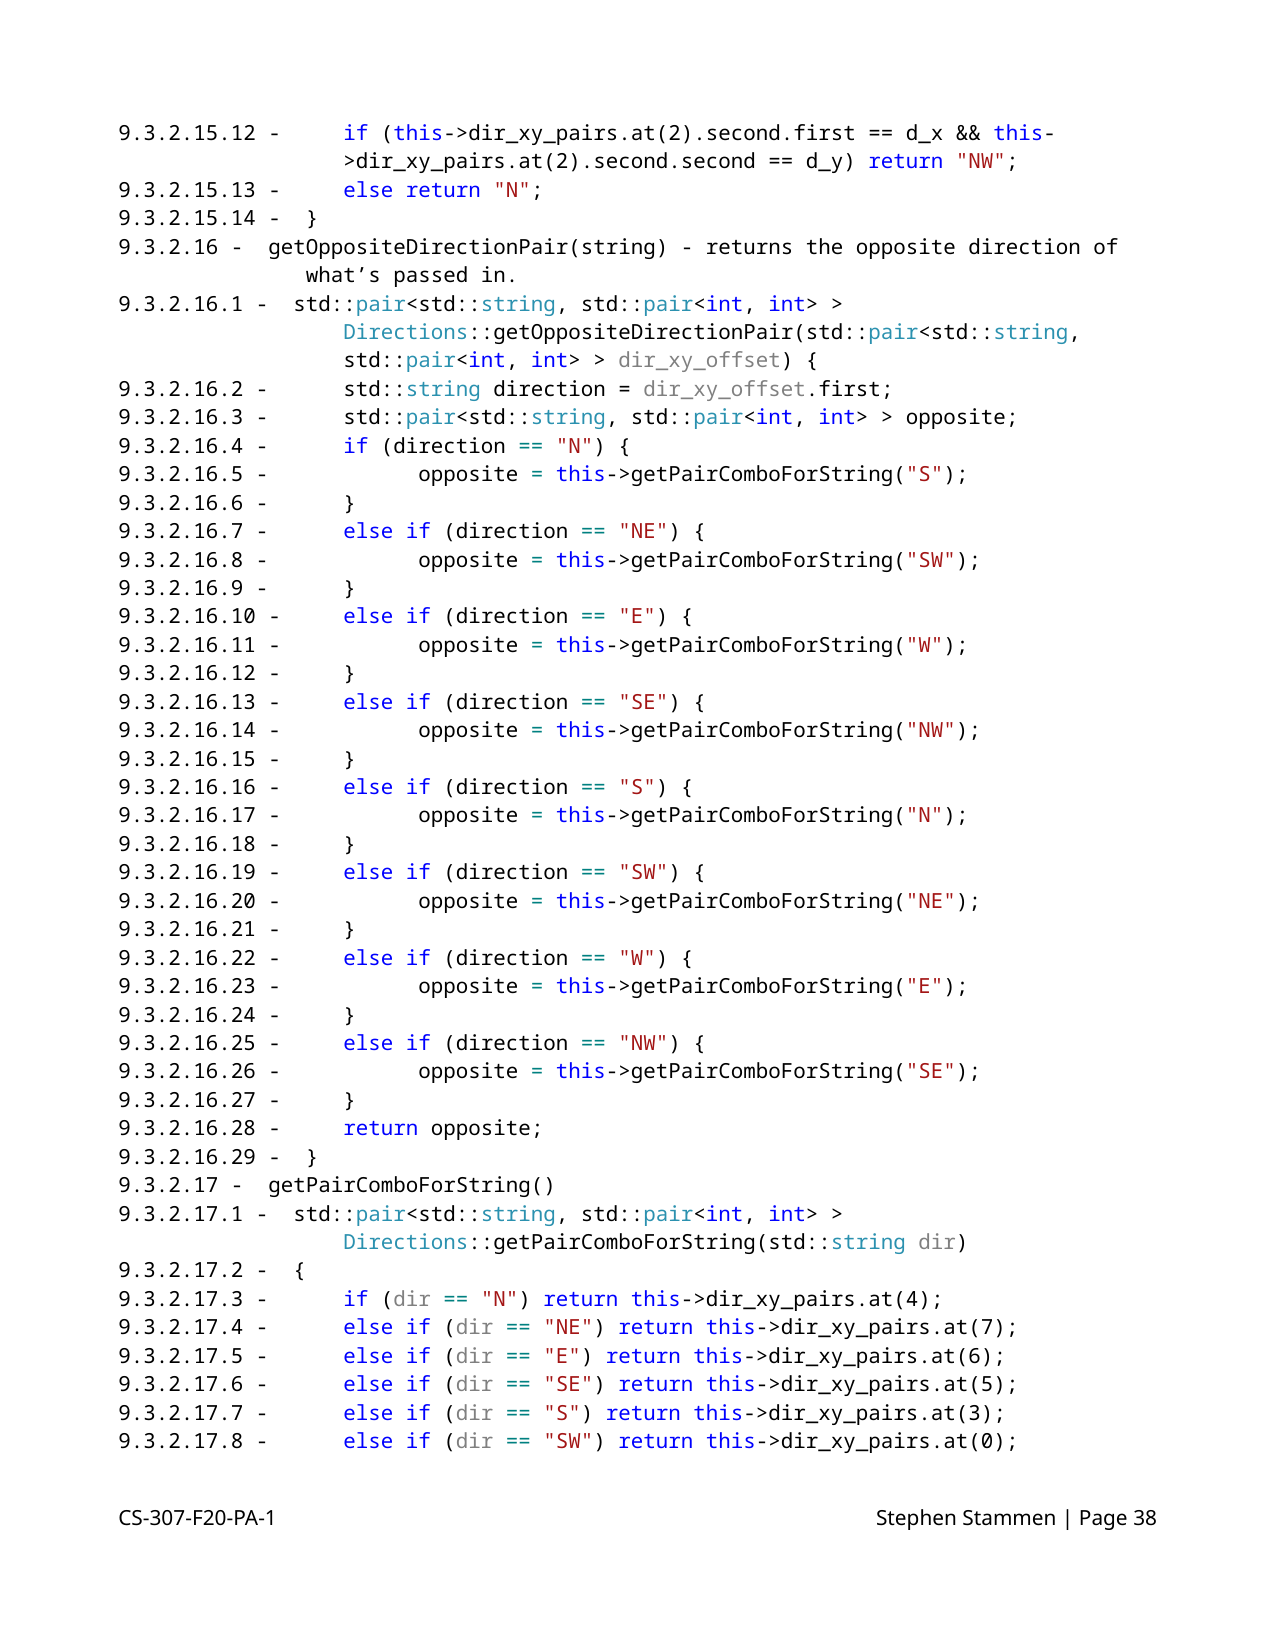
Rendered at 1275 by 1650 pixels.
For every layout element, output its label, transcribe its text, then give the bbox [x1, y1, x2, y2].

list else if (direction == "W") { [118, 943, 1157, 971]
list if (dir == "N") return this->dir_xy_pairs.at(4); [118, 1284, 1157, 1312]
list else if (direction == "SE") { [118, 687, 1157, 715]
list } [118, 488, 1157, 516]
list else if (dir == "SE") return this->dir_xy_pairs.at(5); [118, 1369, 1157, 1398]
list else if (dir == "SW") return this->dir_xy_pairs.at(0); [118, 1426, 1157, 1455]
list opposite = this->getPairComboForString("SW"); [118, 545, 1157, 573]
list opposite = this->getPairComboForString("W"); [118, 630, 1157, 658]
list opposite = this->getPairComboForString("NE"); [118, 886, 1157, 914]
list } [118, 573, 1157, 602]
list if (direction == "N") { [118, 431, 1157, 459]
list else if (direction == "SW") { [118, 857, 1157, 886]
list std::string direction = dir_xy_offset.first; [118, 374, 1157, 402]
list else return "N"; [118, 175, 1157, 203]
list opposite = this->getPairComboForString("N"); [118, 801, 1157, 829]
list } [118, 658, 1157, 687]
list opposite = this->getPairComboForString("NW"); [118, 715, 1157, 744]
list opposite = this->getPairComboForString("SE"); [118, 1057, 1157, 1085]
list else if (dir == "S") return this->dir_xy_pairs.at(3); [118, 1398, 1157, 1426]
list if (this->dir_xy_pairs.at(2).second.first == d_x && this->dir_xy_pairs.at(2).second.second == d_y) return "NW"; [118, 118, 1157, 175]
list std::pair<std::string, std::pair<int, int> > opposite; [118, 402, 1157, 431]
list getPairComboForString() [118, 1170, 1157, 1199]
list } [118, 1085, 1157, 1113]
list } [118, 1000, 1157, 1028]
list std::pair<std::string, std::pair<int, int> > Directions::getPairComboForString(std::string dir) [118, 1199, 1157, 1256]
list std::pair<std::string, std::pair<int, int> > Directions::getOppositeDirectionPair(std::pair<std::string, std::pair<int, int> > dir_xy_offset) { [118, 289, 1157, 374]
list return opposite; [118, 1113, 1157, 1142]
list else if (dir == "E") return this->dir_xy_pairs.at(6); [118, 1341, 1157, 1369]
list else if (direction == "NW") { [118, 1028, 1157, 1057]
list opposite = this->getPairComboForString("E"); [118, 971, 1157, 1000]
list else if (dir == "NE") return this->dir_xy_pairs.at(7); [118, 1312, 1157, 1341]
list } [118, 829, 1157, 857]
list opposite = this->getPairComboForString("S"); [118, 459, 1157, 488]
list getOppositeDirectionPair(string) - returns the opposite direction of what’s passed in. [118, 232, 1157, 289]
list else if (direction == "E") { [118, 602, 1157, 630]
list { [118, 1256, 1157, 1284]
list else if (direction == "NE") { [118, 516, 1157, 545]
list } [118, 1142, 1157, 1170]
list } [118, 744, 1157, 772]
list } [118, 914, 1157, 943]
list else if (direction == "S") { [118, 772, 1157, 801]
list } [118, 203, 1157, 232]
